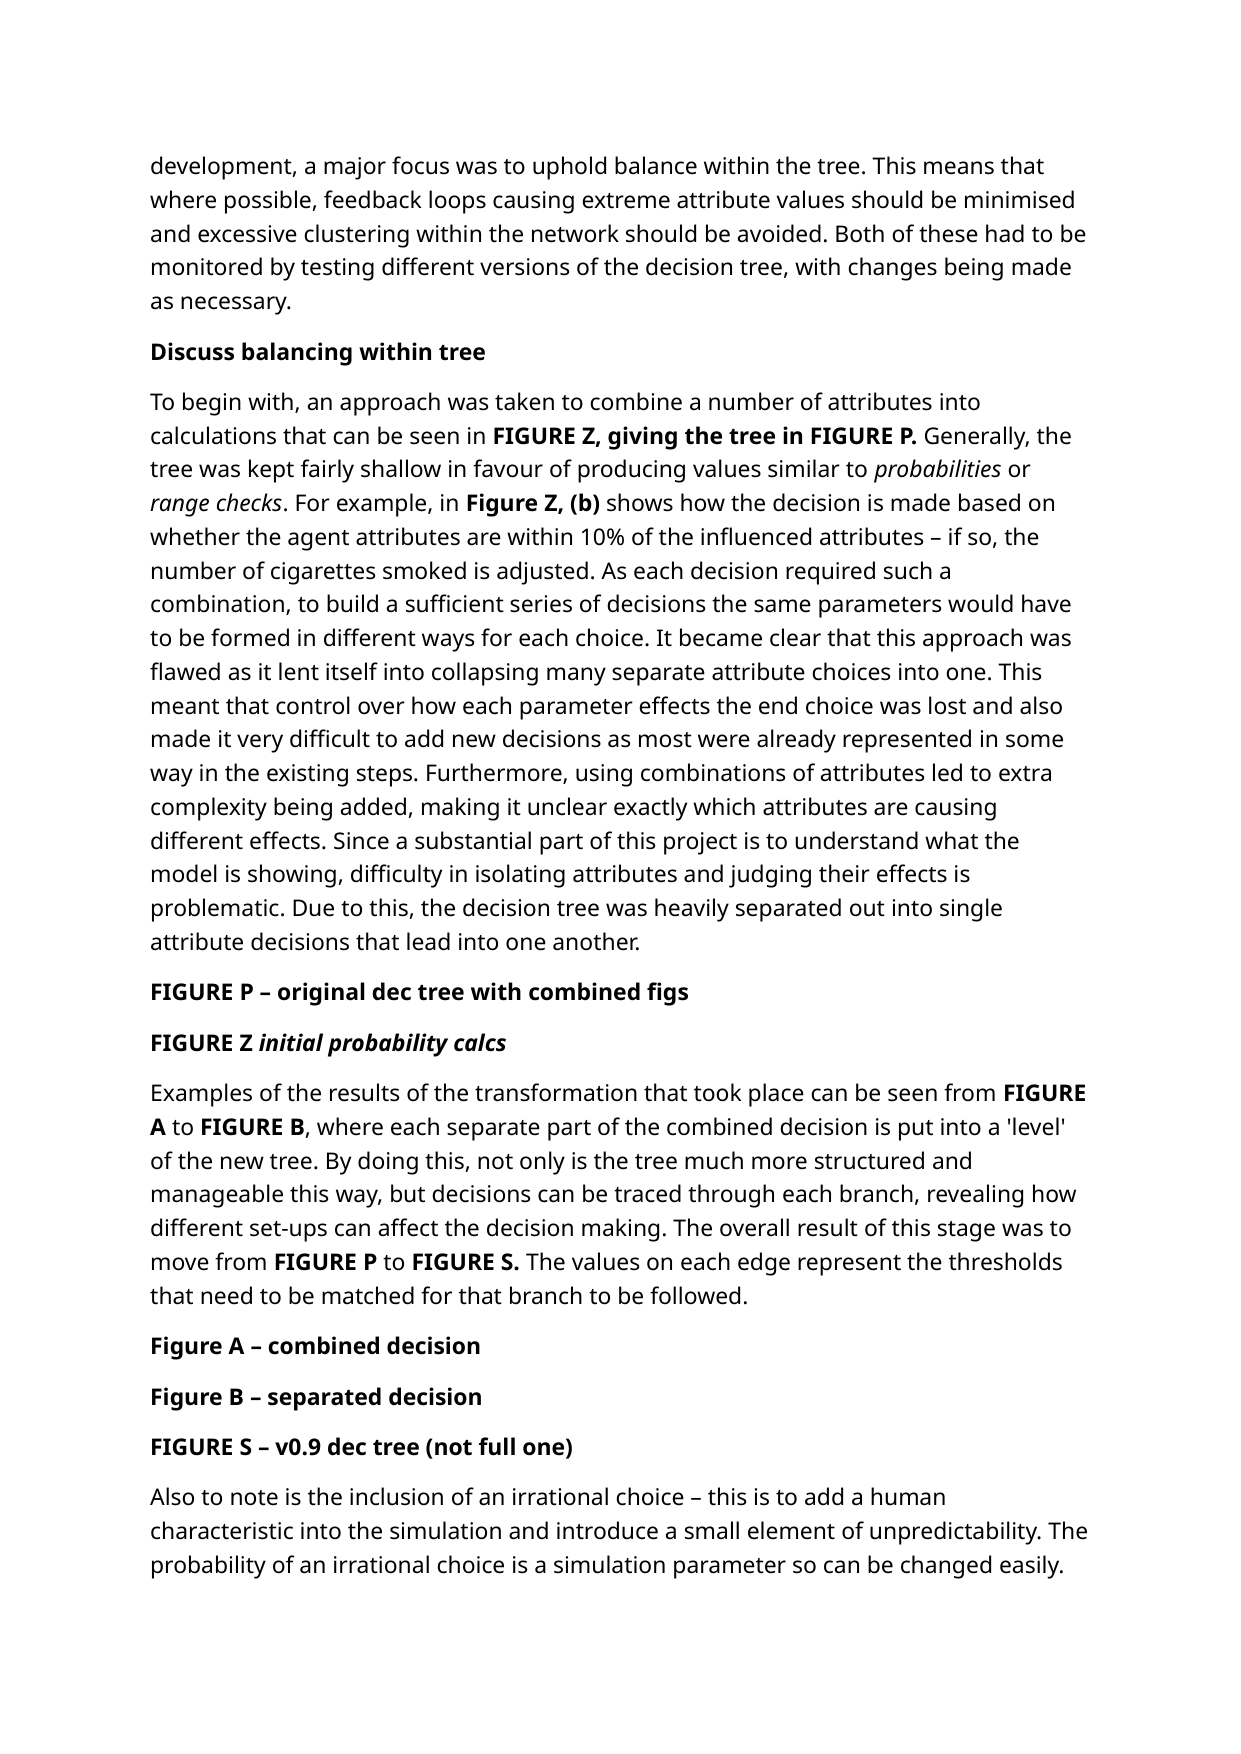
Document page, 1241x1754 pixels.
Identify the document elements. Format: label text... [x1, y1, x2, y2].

text Figure A – combined decision [150, 1330, 1090, 1361]
text FIGURE Z initial probability calcs [150, 1027, 1090, 1058]
text development, a major focus was to uphold balance within the tree. This means that where possible, feedback loops causing extreme attribute values should be minimised and excessive clustering within the network should be avoided. Both of these had to be monitored by testing different versions of the decision tree, with changes being made as necessary. [150, 150, 1090, 316]
text Examples of the results of the transformation that took place can be seen from FIGURE A to FIGURE B, where each separate part of the combined decision is put into a 'level' of the new tree. By doing this, not only is the tree much more structured and manageable this way, but decisions can be traced through each branch, revealing how different set-ups can affect the decision making. The overall result of this stage was to move from FIGURE P to FIGURE S. The values on each edge represent the thresholds that need to be matched for that branch to be followed. [150, 1077, 1090, 1311]
text FIGURE S – v0.9 dec tree (not full one) [150, 1431, 1090, 1462]
text To begin with, an approach was taken to combine a number of attributes into calculations that can be seen in FIGURE Z, giving the tree in FIGURE P. Generally, the tree was kept fairly shallow in favour of producing values similar to probabilities or range checks. For example, in Figure Z, (b) shows how the decision is made based on whether the agent attributes are within 10% of the influenced attributes – if so, the number of cigarettes smoked is adjusted. As each decision required such a combination, to build a sufficient series of decisions the same parameters would have to be formed in different ways for each choice. It became clear that this approach was flawed as it lent itself into collapsing many separate attribute choices into one. This meant that control over how each parameter effects the end choice was lost and also made it very difficult to add new decisions as most were already represented in some way in the existing steps. Furthermore, using combinations of attributes led to extra complexity being added, making it unclear exactly which attributes are causing different effects. Since a substantial part of this project is to understand what the model is showing, difficulty in isolating attributes and judging their effects is problematic. Due to this, the decision tree was heavily separated out into single attribute decisions that lead into one another. [150, 386, 1090, 957]
text Discuss balancing within tree [150, 335, 1090, 367]
text Also to note is the inclusion of an irrational choice – this is to add a human characteristic into the simulation and introduce a small element of unpredictability. The probability of an irrational choice is a simulation parameter so can be changed easily. [150, 1481, 1090, 1580]
text FIGURE P – original dec tree with combined figs [150, 976, 1090, 1007]
text Figure B – separated decision [150, 1380, 1090, 1412]
